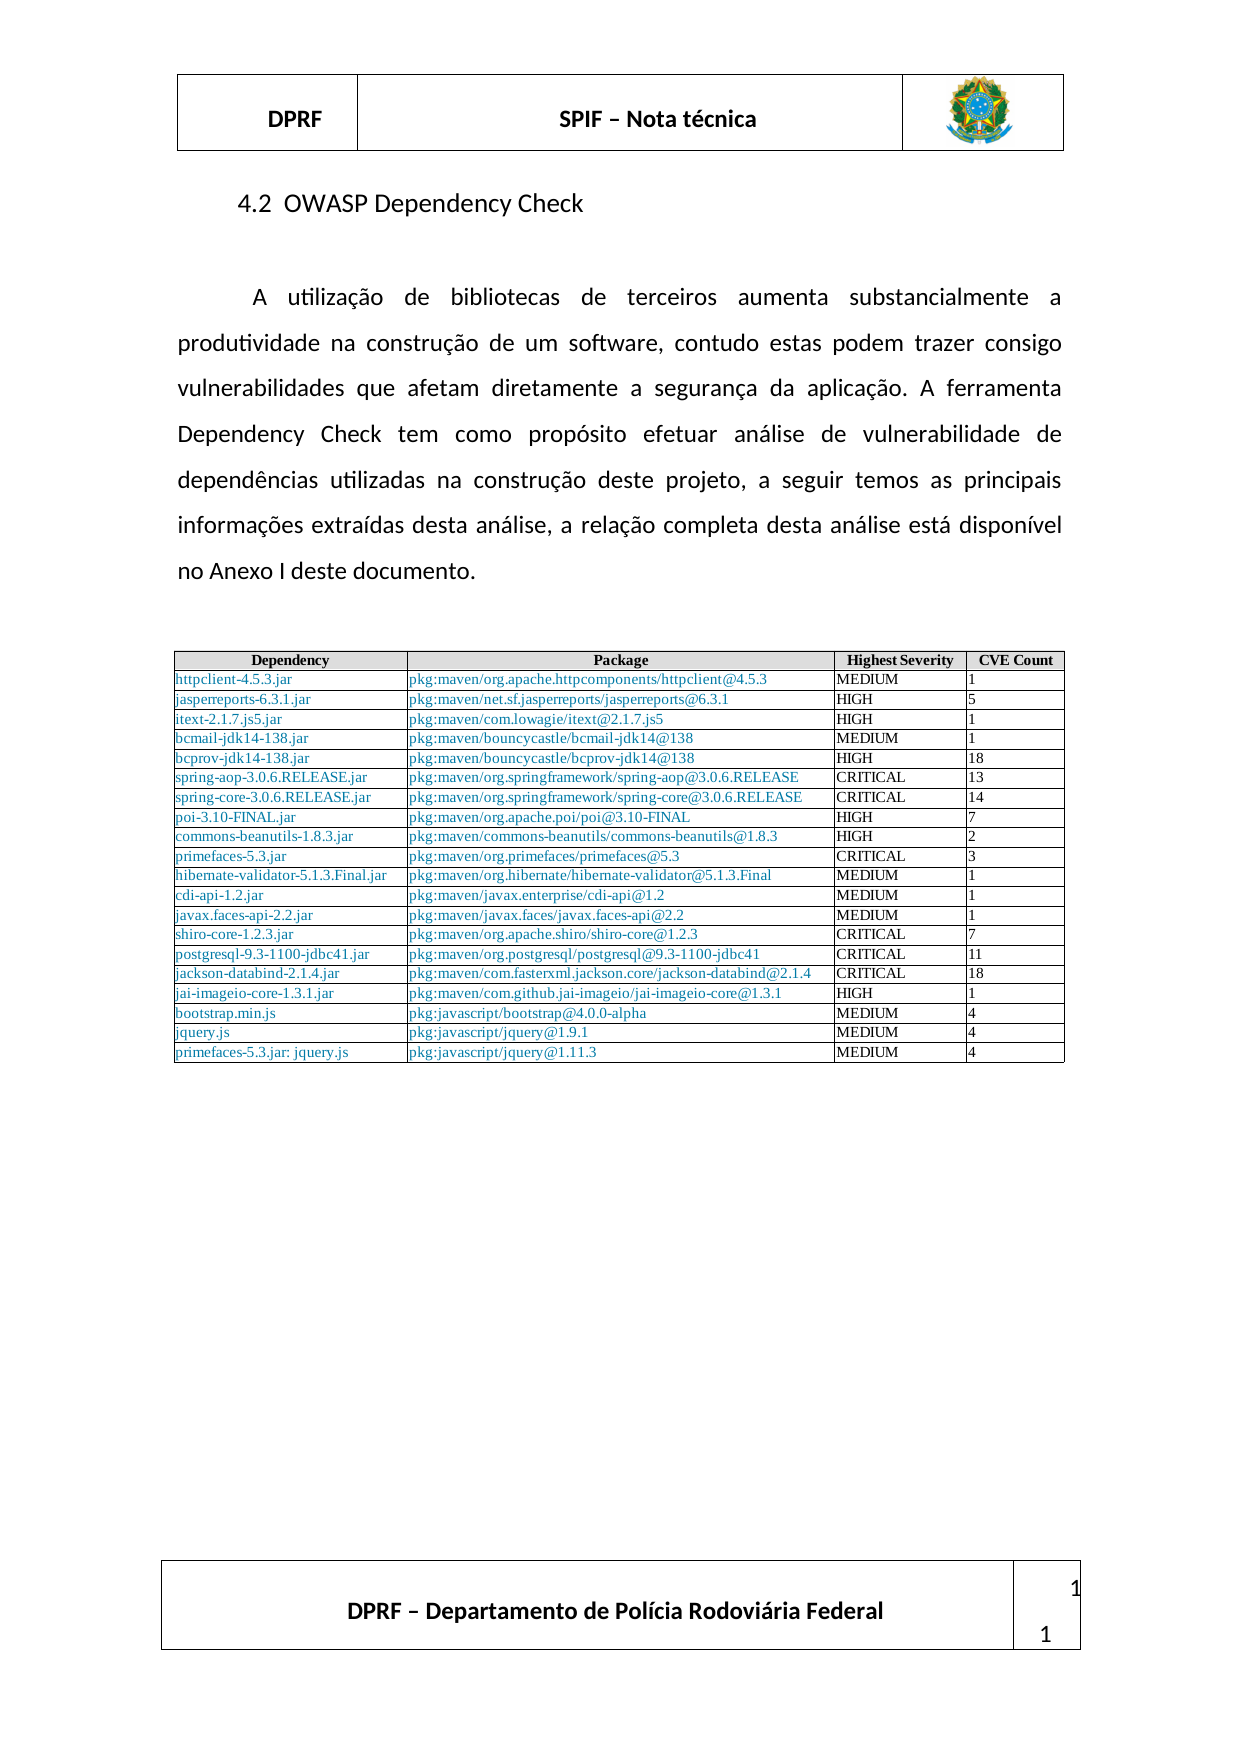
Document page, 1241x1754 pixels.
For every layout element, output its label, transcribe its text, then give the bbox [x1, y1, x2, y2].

picture [479, 968, 483, 978]
picture [623, 697, 628, 707]
picture [479, 694, 483, 704]
picture [517, 854, 523, 861]
picture [235, 795, 244, 802]
picture [555, 673, 562, 684]
picture [516, 815, 521, 825]
picture [516, 932, 521, 942]
picture [544, 850, 548, 861]
picture [653, 968, 657, 978]
picture [648, 753, 654, 761]
text A utilização de bibliotecas de terceiros aumenta substancialmente a produtividade na construção de um software, contudo estas podem trazer consigo vulnerabilidades que afetam diretamente a segurança da aplicação. A ferramenta Dependency Check tem como propósito efetuar análise de vulnerabilidade de dependências utilizadas na construção deste projeto, a seguir temos as principais informações extraídas desta análise, a relação completa desta análise está disponível no Anexo I deste documento. [177, 281, 1063, 327]
picture [761, 967, 765, 978]
picture [230, 732, 234, 743]
picture [484, 795, 490, 802]
picture [314, 831, 320, 841]
picture [410, 932, 415, 942]
picture [572, 949, 576, 959]
picture [571, 732, 577, 743]
picture [254, 716, 260, 724]
picture [410, 697, 415, 707]
picture [570, 697, 575, 707]
picture [944, 75, 1020, 149]
picture [300, 968, 305, 978]
picture [554, 893, 559, 903]
picture [695, 873, 701, 880]
picture [274, 910, 280, 918]
picture [181, 928, 185, 939]
picture [630, 988, 634, 998]
picture [753, 772, 760, 782]
picture [491, 991, 497, 998]
picture [484, 873, 490, 880]
picture [479, 752, 484, 763]
picture [516, 677, 521, 687]
picture [606, 831, 610, 841]
picture [487, 1011, 492, 1021]
picture [230, 967, 235, 976]
picture [215, 854, 221, 861]
picture [718, 991, 724, 998]
picture [479, 949, 483, 959]
text A utilização de bibliotecas de terceiros aumenta substancialmente a produtividade na construção de um software, contudo estas podem trazer consigo vulnerabilidades que afetam diretamente a segurança da aplicação. A ferramenta Dependency Check tem como propósito efetuar análise de vulnerabilidade de dependências utilizadas na construção deste projeto, a seguir temos as principais informações extraídas desta análise, a relação completa desta análise está disponível no Anexo I deste documento. [177, 540, 1063, 586]
picture [562, 893, 568, 900]
picture [410, 775, 415, 785]
picture [662, 869, 666, 880]
picture [230, 752, 235, 761]
picture [491, 717, 497, 724]
picture [479, 674, 483, 684]
picture [252, 753, 259, 763]
picture [723, 948, 728, 957]
picture [686, 733, 692, 743]
picture [723, 674, 735, 687]
picture [491, 971, 497, 978]
picture [647, 851, 659, 864]
picture [625, 732, 630, 741]
text A utilização de bibliotecas de terceiros aumenta substancialmente a produtividade na construção de um software, contudo estas podem trazer consigo vulnerabilidades que afetam diretamente a segurança da aplicação. A ferramenta Dependency Check tem como propósito efetuar análise de vulnerabilidade de dependências utilizadas na construção deste projeto, a seguir temos as principais informações extraídas desta análise, a relação completa desta análise está disponível no Anexo I deste documento. [177, 357, 1063, 373]
picture [236, 890, 242, 898]
picture [511, 1030, 515, 1040]
picture [619, 854, 625, 861]
subtitle 4.2 OWASP Dependency Check [584, 186, 1063, 219]
picture [570, 1047, 575, 1057]
picture [410, 736, 415, 746]
picture [303, 831, 308, 841]
picture [493, 775, 501, 782]
picture [277, 949, 282, 959]
picture [553, 910, 557, 920]
picture [605, 791, 611, 802]
picture [410, 756, 415, 766]
picture [230, 952, 234, 962]
picture [737, 967, 742, 978]
picture [479, 910, 483, 920]
picture [207, 893, 212, 903]
picture [613, 792, 617, 802]
picture [688, 949, 693, 959]
picture [487, 1050, 492, 1060]
picture [176, 952, 181, 962]
picture [561, 928, 568, 939]
picture [265, 733, 270, 743]
picture [692, 870, 704, 883]
picture [484, 677, 490, 684]
picture [631, 952, 636, 962]
text A utilização de bibliotecas de terceiros aumenta substancialmente a produtividade na construção de um software, contudo estas podem trazer consigo vulnerabilidades que afetam diretamente a segurança da aplicação. A ferramenta Dependency Check tem como propósito efetuar análise de vulnerabilidade de dependências utilizadas na construção deste projeto, a seguir temos as principais informações extraídas desta análise, a relação completa desta análise está disponível no Anexo I deste documento. [177, 449, 1063, 464]
picture [410, 717, 415, 727]
picture [589, 815, 595, 822]
picture [654, 697, 659, 707]
picture [300, 872, 306, 880]
picture [224, 890, 229, 900]
picture [266, 753, 271, 763]
picture [729, 948, 734, 959]
text A utilização de bibliotecas de terceiros aumenta substancialmente a produtividade na construção de um software, contudo estas podem trazer consigo vulnerabilidades que afetam diretamente a segurança da aplicação. A ferramenta Dependency Check tem como propósito efetuar análise de vulnerabilidade de dependências utilizadas na construção deste projeto, a seguir temos as principais informações extraídas desta análise, a relação completa desta análise está disponível no Anexo I deste documento. [177, 403, 1063, 418]
picture [747, 831, 752, 841]
picture [410, 854, 415, 864]
picture [410, 971, 415, 981]
picture [323, 792, 329, 802]
picture [738, 988, 750, 1001]
picture [410, 677, 415, 687]
picture [513, 967, 518, 978]
picture [556, 815, 561, 825]
picture [597, 714, 609, 727]
picture [508, 693, 517, 704]
picture [410, 991, 415, 1001]
picture [544, 1047, 556, 1060]
picture [671, 814, 677, 822]
picture [176, 854, 181, 864]
picture [563, 870, 570, 880]
picture [634, 932, 640, 939]
picture [600, 694, 604, 704]
picture [566, 1011, 572, 1018]
picture [213, 812, 218, 822]
picture [657, 753, 669, 766]
picture [410, 1050, 415, 1060]
picture [493, 815, 501, 822]
picture [648, 812, 655, 822]
picture [491, 834, 497, 841]
picture [563, 714, 567, 724]
picture [493, 932, 501, 939]
picture [484, 854, 490, 861]
picture [624, 1011, 629, 1021]
picture [531, 987, 535, 998]
picture [685, 694, 697, 707]
picture [649, 834, 655, 841]
picture [479, 988, 483, 998]
picture [410, 913, 415, 923]
picture [184, 889, 189, 898]
picture [320, 774, 326, 782]
picture [175, 732, 181, 743]
picture [586, 929, 590, 939]
picture [768, 968, 779, 978]
picture [539, 697, 544, 707]
picture [175, 1007, 181, 1018]
picture [605, 771, 611, 782]
picture [571, 752, 577, 763]
picture [588, 1008, 594, 1018]
picture [410, 952, 415, 962]
picture [555, 1011, 560, 1021]
picture [583, 890, 587, 900]
picture [267, 812, 274, 822]
picture [227, 932, 236, 939]
picture [498, 1047, 502, 1057]
picture [595, 909, 600, 920]
picture [479, 851, 483, 861]
picture [410, 1030, 415, 1040]
picture [498, 1027, 502, 1037]
picture [613, 772, 617, 782]
picture [479, 812, 483, 822]
picture [410, 893, 415, 903]
picture [243, 929, 248, 939]
picture [576, 812, 580, 822]
picture [752, 988, 757, 998]
picture [410, 834, 415, 844]
picture [509, 854, 514, 864]
picture [479, 772, 483, 782]
picture [642, 949, 654, 962]
picture [654, 929, 666, 942]
picture [484, 952, 490, 959]
picture [685, 772, 697, 785]
picture [176, 1050, 181, 1060]
picture [661, 673, 668, 684]
picture [493, 952, 501, 959]
picture [493, 677, 501, 684]
picture [735, 831, 746, 841]
picture [239, 991, 245, 998]
picture [493, 795, 501, 802]
picture [544, 1027, 556, 1040]
picture [479, 929, 483, 939]
picture [720, 971, 726, 978]
picture [547, 987, 553, 998]
picture [175, 752, 181, 763]
picture [182, 775, 187, 785]
picture [484, 815, 490, 822]
picture [213, 697, 222, 704]
picture [215, 1050, 221, 1057]
picture [575, 851, 579, 861]
picture [487, 1030, 492, 1040]
picture [484, 932, 490, 939]
picture [257, 814, 262, 822]
picture [563, 952, 567, 962]
picture [511, 1050, 515, 1060]
picture [262, 792, 268, 802]
picture [634, 971, 640, 978]
picture [182, 795, 187, 805]
picture [602, 812, 614, 825]
picture [626, 752, 631, 761]
picture [498, 1008, 502, 1018]
picture [677, 910, 683, 918]
picture [503, 1007, 509, 1018]
picture [479, 792, 483, 802]
picture [653, 910, 664, 920]
picture [677, 775, 682, 785]
picture [175, 869, 182, 880]
subtitle 4.2 OWASP Dependency Check [177, 186, 237, 219]
picture [688, 792, 700, 805]
picture [410, 795, 415, 805]
picture [639, 913, 644, 923]
picture [571, 869, 578, 880]
picture [563, 753, 570, 763]
picture [410, 873, 415, 883]
picture [227, 1011, 232, 1021]
picture [235, 775, 240, 785]
picture [657, 932, 663, 939]
picture [748, 676, 754, 684]
picture [305, 792, 312, 802]
picture [269, 949, 274, 959]
picture [632, 890, 644, 903]
picture [628, 812, 633, 822]
picture [479, 890, 483, 900]
picture [646, 890, 651, 900]
picture [675, 830, 681, 841]
picture [775, 794, 780, 802]
picture [548, 830, 554, 841]
picture [479, 831, 483, 841]
picture [410, 1011, 415, 1021]
picture [257, 913, 262, 923]
picture [656, 733, 668, 746]
picture [479, 714, 483, 724]
picture [623, 714, 628, 724]
picture [652, 674, 660, 684]
text A utilização de bibliotecas de terceiros aumenta substancialmente a produtividade na construção de um software, contudo estas podem trazer consigo vulnerabilidades que afetam diretamente a segurança da aplicação. A ferramenta Dependency Check tem como propósito efetuar análise de vulnerabilidade de dependências utilizadas na construção deste projeto, a seguir temos as principais informações extraídas desta análise, a relação completa desta análise está disponível no Anexo I deste documento. [177, 494, 1063, 510]
picture [509, 952, 514, 962]
picture [410, 815, 415, 825]
picture [313, 948, 317, 959]
picture [508, 869, 512, 880]
picture [479, 870, 483, 880]
picture [191, 756, 196, 766]
picture [771, 772, 777, 782]
picture [176, 815, 181, 825]
picture [578, 952, 583, 962]
picture [647, 733, 654, 743]
picture [790, 772, 797, 782]
picture [681, 949, 686, 959]
picture [479, 732, 484, 743]
picture [608, 677, 613, 687]
picture [563, 1008, 575, 1021]
picture [563, 733, 570, 743]
picture [175, 673, 182, 684]
picture [493, 854, 501, 861]
picture [484, 775, 490, 782]
picture [493, 873, 501, 880]
picture [581, 1027, 586, 1037]
